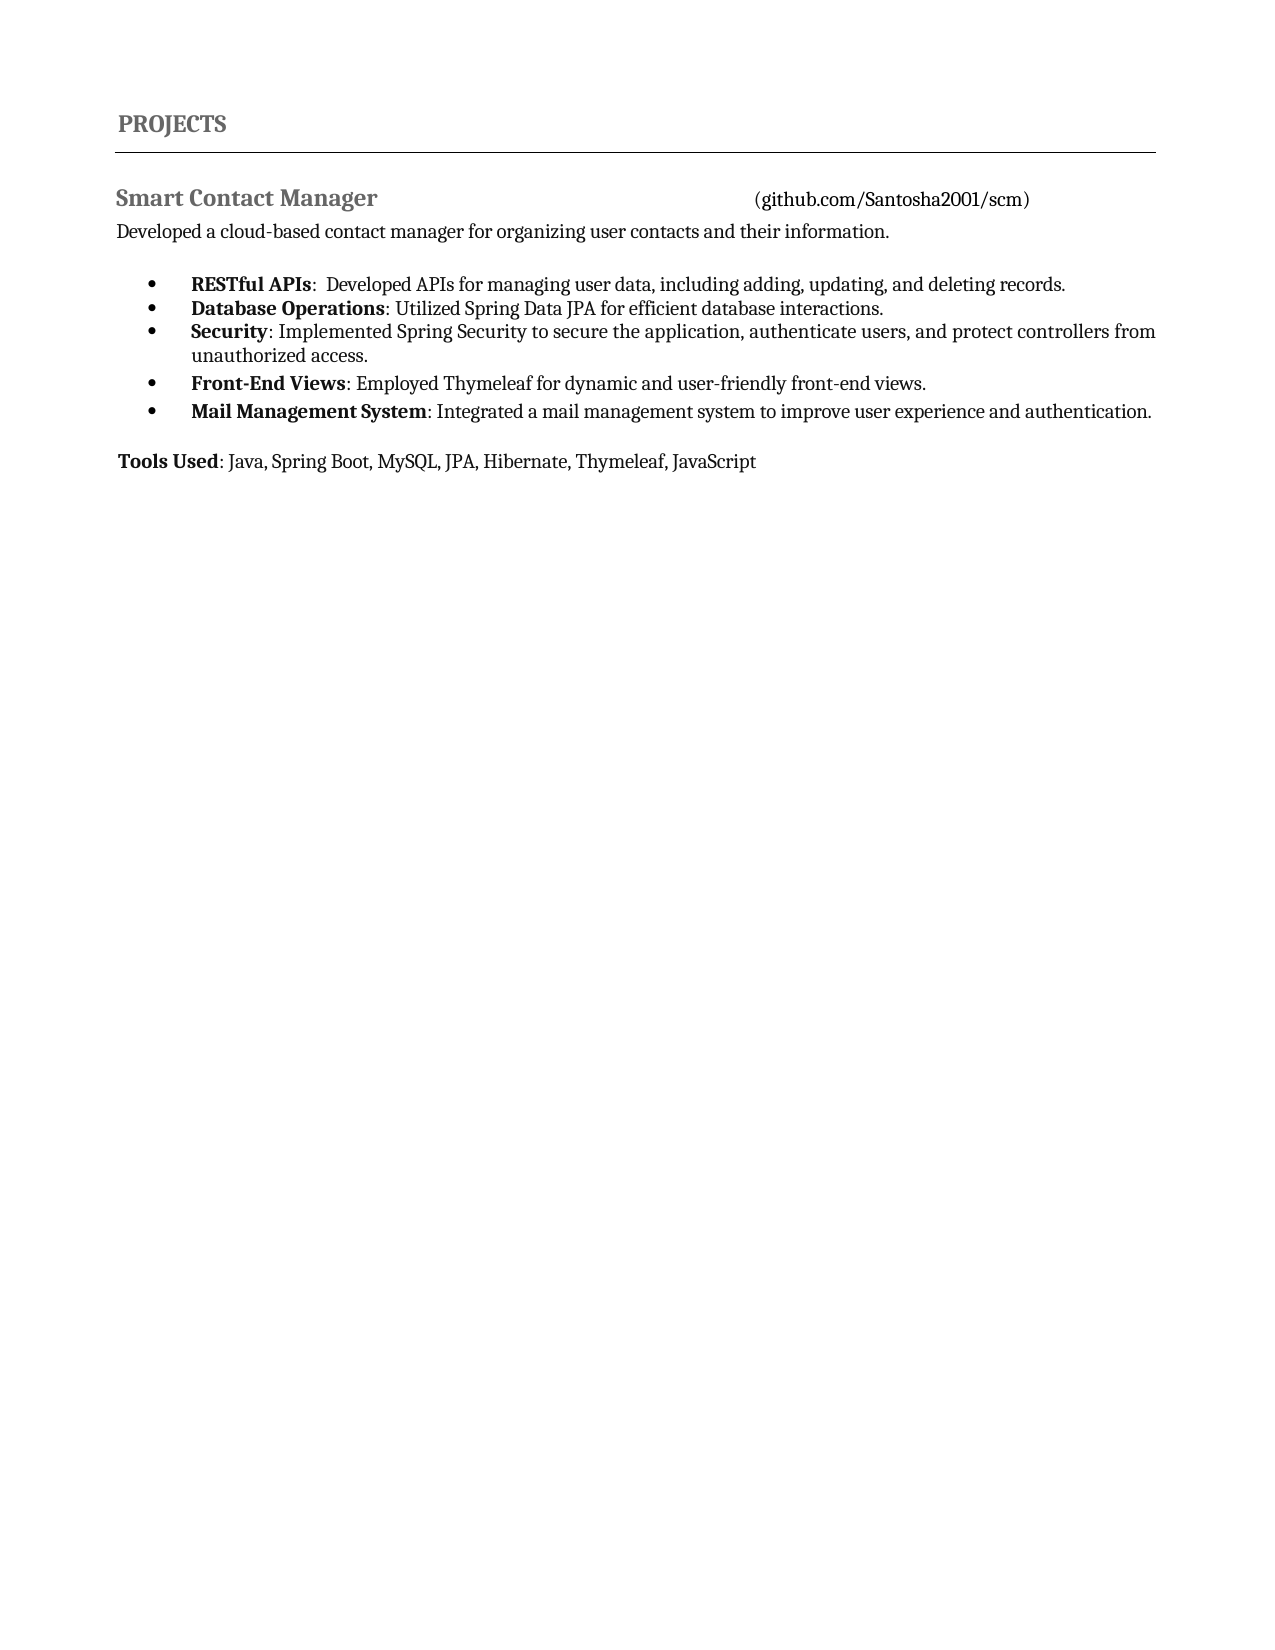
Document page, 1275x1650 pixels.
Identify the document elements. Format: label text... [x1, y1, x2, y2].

list Security: Implemented Spring Security to secure the application, authenticate users, and protect controllers from unauthorized access. [148, 320, 1157, 368]
text Developed a cloud-based contact manager for organizing user contacts and their information. [116, 220, 1171, 244]
list Mail Management System: Integrated a mail management system to improve user experience and authentication. [148, 396, 1171, 424]
text Smart Contact Manager (github.com/Santosha2001/scm) [116, 184, 1171, 213]
subtitle PROJECTS [118, 110, 1171, 139]
text Tools Used: Java, Spring Boot, MySQL, JPA, Hibernate, Thymeleaf, JavaScript [118, 450, 1171, 474]
list Front-End Views: Employed Thymeleaf for dynamic and user-friendly front-end views. [148, 368, 1171, 396]
list RESTful APIs: Developed APIs for managing user data, including adding, updating, and deleting records. [148, 272, 1157, 296]
list Database Operations: Utilized Spring Data JPA for efficient database interactions. [148, 296, 1171, 320]
